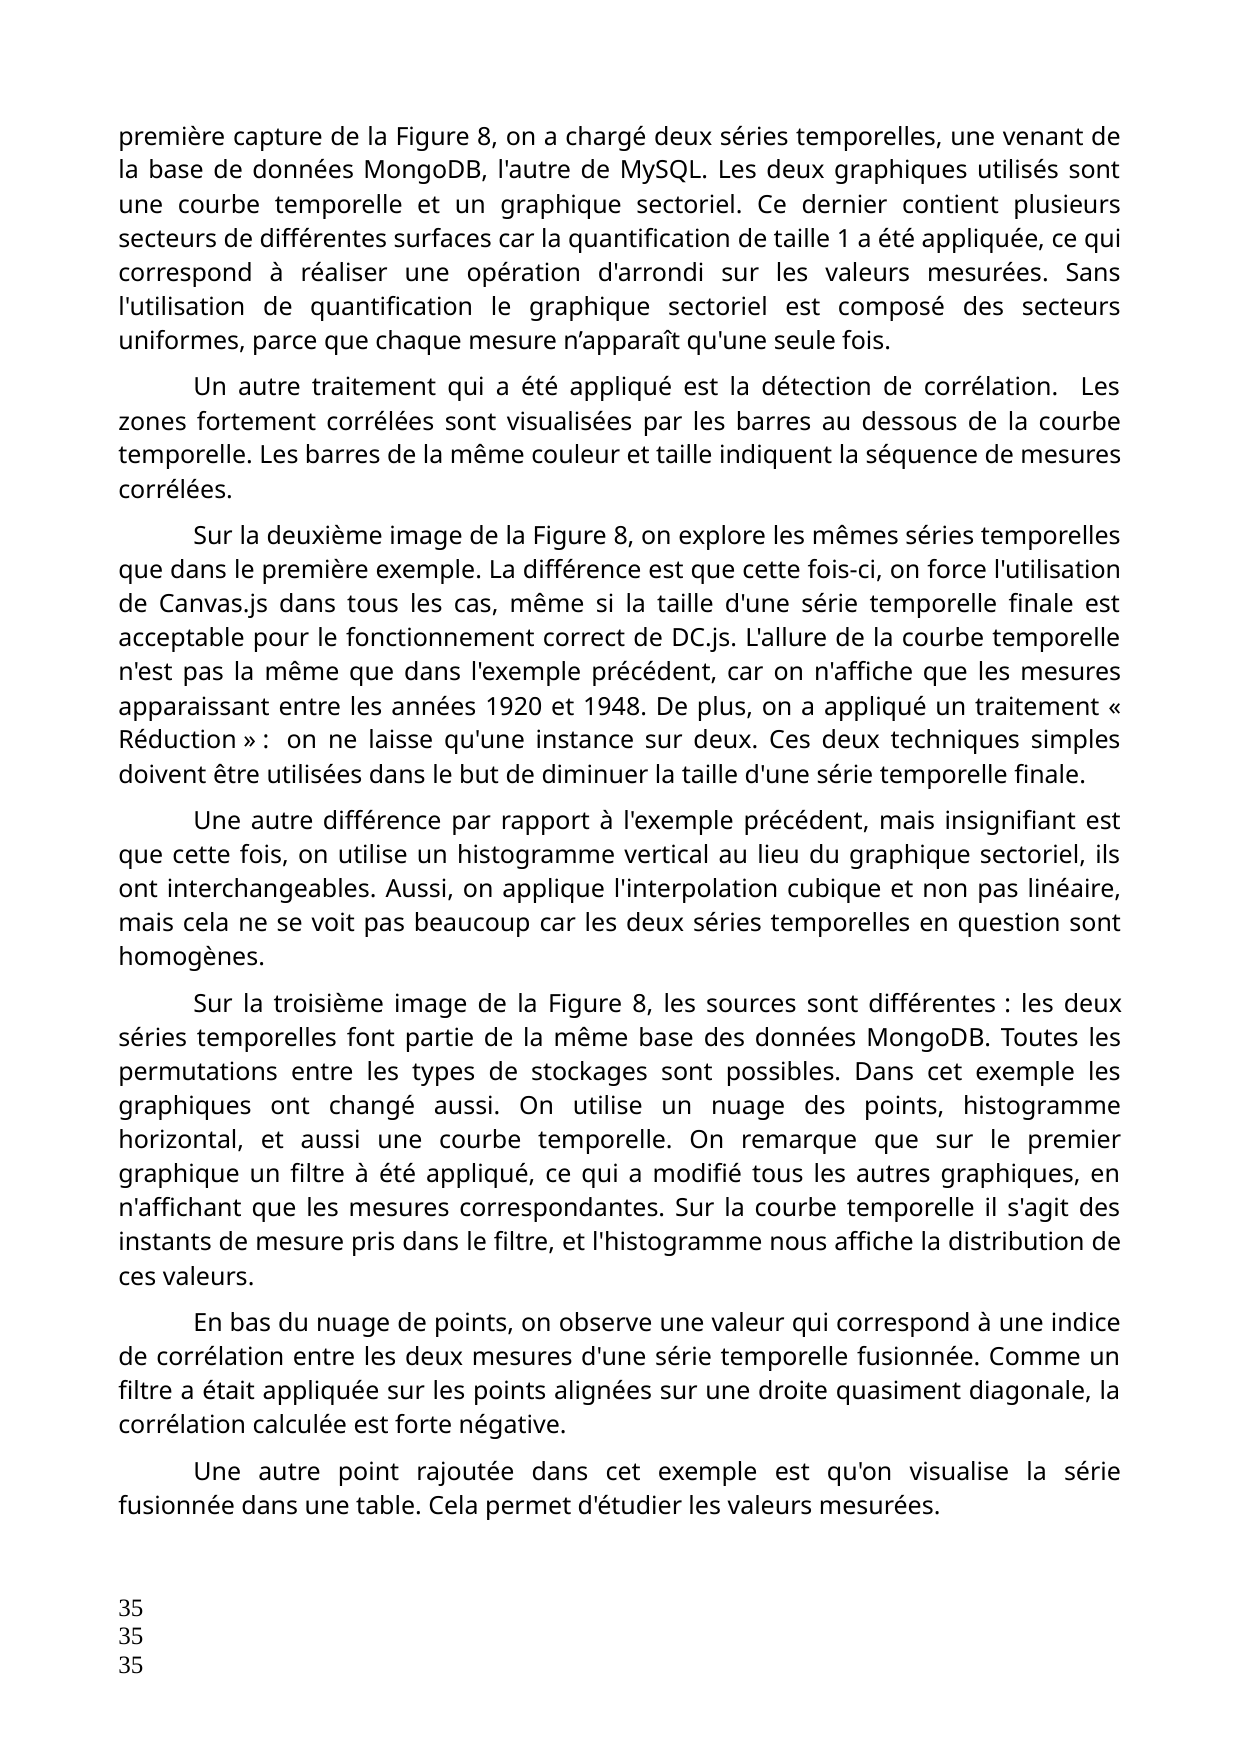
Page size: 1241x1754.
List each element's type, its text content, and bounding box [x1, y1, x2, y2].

text Sur la troisième image de la Figure 8, les sources sont différentes : les deux séries temporelles font partie de la même base des données MongoDB. Toutes les permutations entre les types de stockages sont possibles. Dans cet exemple les graphiques ont changé aussi. On utilise un nuage des points, histogramme horizontal, et aussi une courbe temporelle. On remarque que sur le premier graphique un filtre à été appliqué, ce qui a modifié tous les autres graphiques, en n'affichant que les mesures correspondantes. Sur la courbe temporelle il s'agit des instants de mesure pris dans le filtre, et l'histogramme nous affiche la distribution de ces valeurs. [118, 986, 1122, 1292]
text En bas du nuage de points, on observe une valeur qui correspond à une indice de corrélation entre les deux mesures d'une série temporelle fusionnée. Comme un filtre a était appliquée sur les points alignées sur une droite quasiment diagonale, la corrélation calculée est forte négative. [118, 1305, 1122, 1441]
text Un autre traitement qui a été appliqué est la détection de corrélation. Les zones fortement corrélées sont visualisées par les barres au dessous de la courbe temporelle. Les barres de la même couleur et taille indiquent la séquence de mesures corrélées. [118, 369, 1122, 505]
text première capture de la Figure 8, on a chargé deux séries temporelles, une venant de la base de données MongoDB, l'autre de MySQL. Les deux graphiques utilisés sont une courbe temporelle et un graphique sectoriel. Ce dernier contient plusieurs secteurs de différentes surfaces car la quantification de taille 1 a été appliquée, ce qui correspond à réaliser une opération d'arrondi sur les valeurs mesurées. Sans l'utilisation de quantification le graphique sectoriel est composé des secteurs uniformes, parce que chaque mesure n’apparaît qu'une seule fois. [118, 118, 1122, 357]
text Sur la deuxième image de la Figure 8, on explore les mêmes séries temporelles que dans le première exemple. La différence est que cette fois-ci, on force l'utilisation de Canvas.js dans tous les cas, même si la taille d'une série temporelle finale est acceptable pour le fonctionnement correct de DC.js. L'allure de la courbe temporelle n'est pas la même que dans l'exemple précédent, car on n'affiche que les mesures apparaissant entre les années 1920 et 1948. De plus, on a appliqué un traitement « Réduction » : on ne laisse qu'une instance sur deux. Ces deux techniques simples doivent être utilisées dans le but de diminuer la taille d'une série temporelle finale. [118, 518, 1122, 790]
text Une autre point rajoutée dans cet exemple est qu'on visualise la série fusionnée dans une table. Cela permet d'étudier les valeurs mesurées. [118, 1453, 1122, 1522]
text Une autre différence par rapport à l'exemple précédent, mais insignifiant est que cette fois, on utilise un histogramme vertical au lieu du graphique sectoriel, ils ont interchangeables. Aussi, on applique l'interpolation cubique et non pas linéaire, mais cela ne se voit pas beaucoup car les deux séries temporelles en question sont homogènes. [118, 803, 1122, 973]
